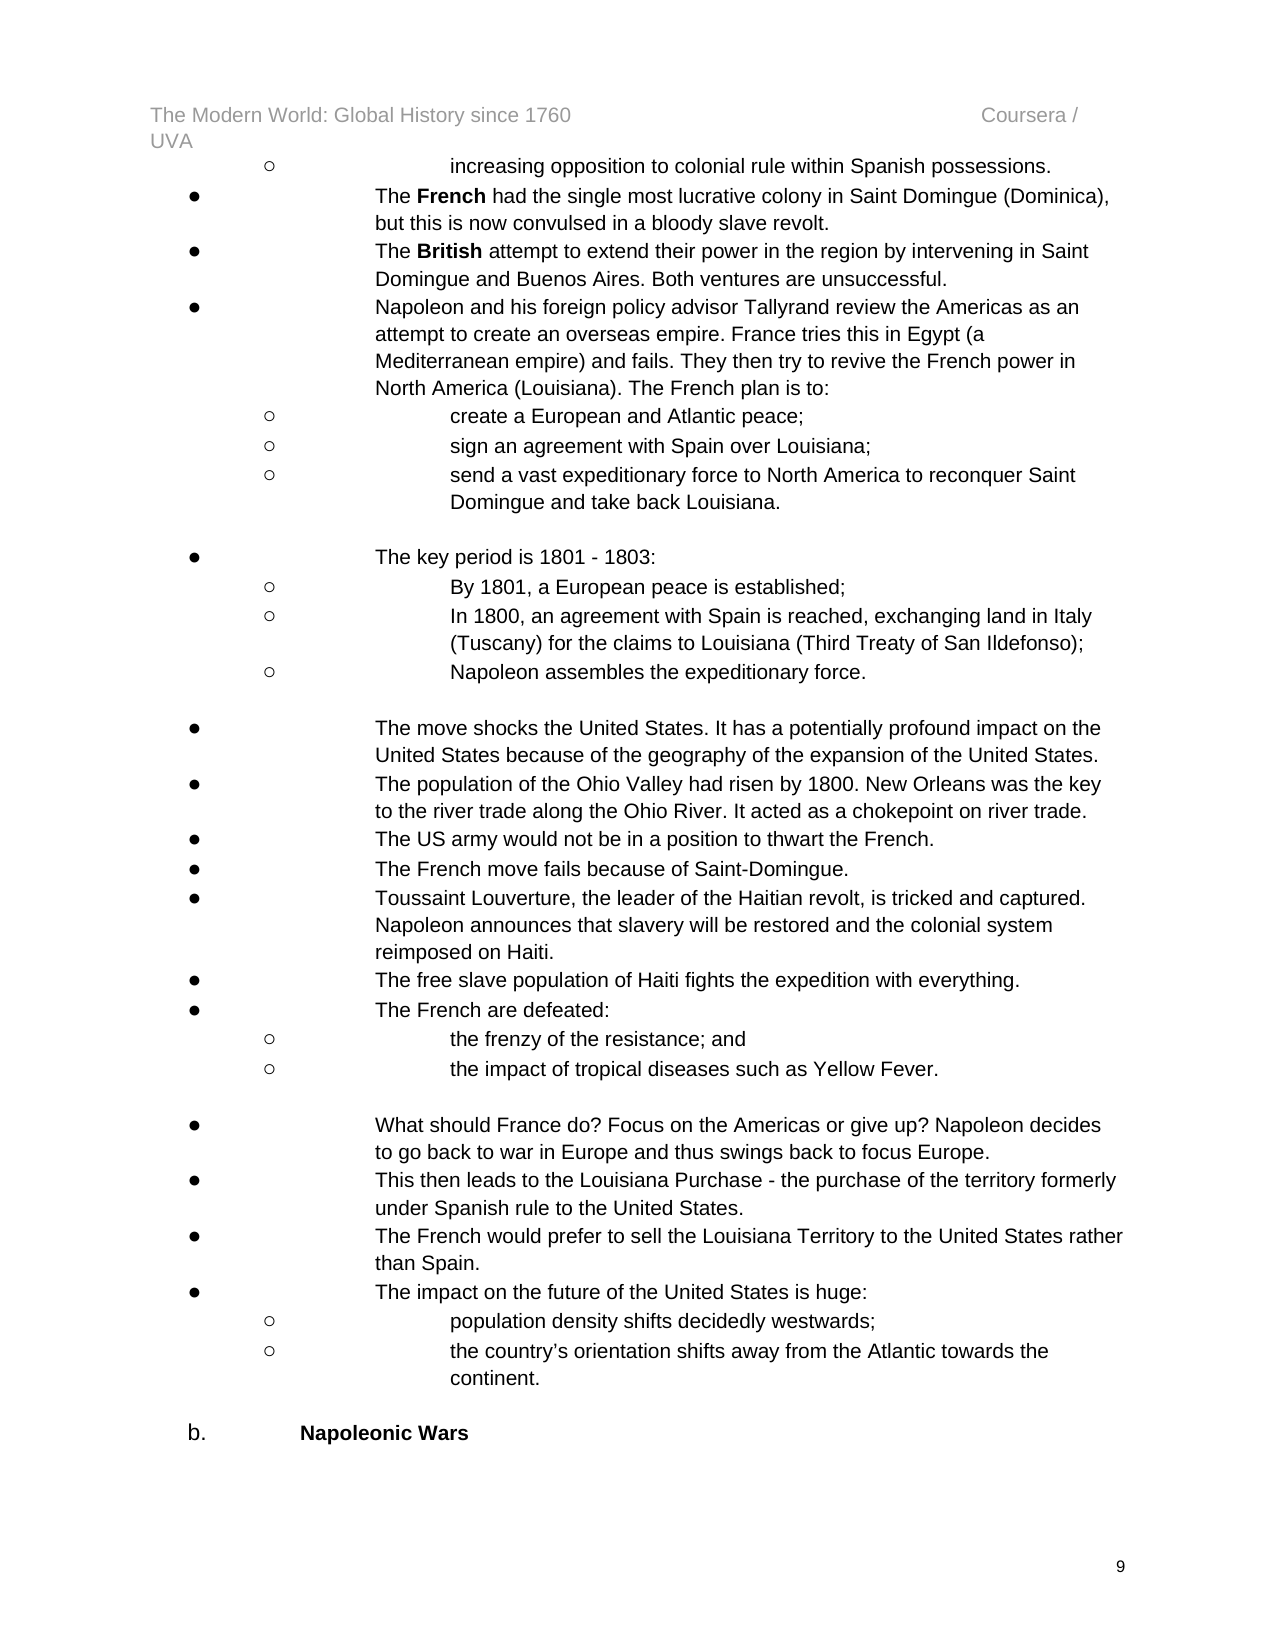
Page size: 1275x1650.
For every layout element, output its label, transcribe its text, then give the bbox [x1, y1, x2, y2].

list The French are defeated: [187, 997, 1125, 1022]
list By 1801, a European peace is established; [262, 573, 1125, 599]
list the country’s orientation shifts away from the Atlantic towards the continent. [262, 1337, 1125, 1389]
list The British attempt to extend their power in the region by intervening in Saint Domingue and Buenos Aires. Both ventures are unsuccessful. [187, 238, 1125, 290]
list The impact on the future of the United States is huge: [187, 1278, 1125, 1304]
list Napoleon assembles the expeditionary force. [262, 658, 1125, 684]
list the impact of tropical diseases such as Yellow Fever. [262, 1055, 1125, 1081]
list What should France do? Focus on the Americas or give up? Napoleon decides to go back to war in Europe and thus swings back to focus Europe. [187, 1111, 1125, 1164]
list The key period is 1801 - 1803: [187, 544, 1125, 570]
list create a European and Atlantic peace; [262, 403, 1125, 428]
list The French had the single most lucrative colony in Saint Domingue (Dominica), but this is now convulsed in a bloody slave revolt. [187, 182, 1125, 235]
list Napoleonic Wars [187, 1420, 1125, 1445]
list population density shifts decidedly westwards; [262, 1308, 1125, 1333]
list Toussaint Louverture, the leader of the Haitian revolt, is tricked and captured. Napoleon announces that slavery will be restored and the colonial system reimposed on Haiti. [187, 885, 1125, 964]
list The move shocks the United States. It has a potentially profound impact on the United States because of the geography of the expansion of the United States. [187, 714, 1125, 767]
list increasing opposition to colonial rule within Spanish possessions. [262, 153, 1125, 179]
list The French would prefer to sell the Louisiana Territory to the United States rather than Spain. [187, 1223, 1125, 1275]
list send a vast expeditionary force to North America to reconquer Saint Domingue and take back Louisiana. [262, 462, 1125, 514]
list The US army would not be in a position to thwart the French. [187, 826, 1125, 852]
list The French move fails because of Saint-Domingue. [187, 855, 1125, 881]
list The free slave population of Haiti fights the expedition with everything. [187, 967, 1125, 993]
list This then leads to the Louisiana Purchase - the purchase of the territory formerly under Spanish rule to the United States. [187, 1167, 1125, 1219]
list Napoleon and his foreign policy advisor Tallyrand review the Americas as an attempt to create an overseas empire. France tries this in Egypt (a Mediterranean empire) and fails. They then try to revive the French power in North America (Louisiana). The French plan is to: [187, 294, 1125, 399]
list sign an agreement with Spain over Louisiana; [262, 432, 1125, 458]
list The population of the Ohio Valley had risen by 1800. New Orleans was the key to the river trade along the Ohio River. It acted as a chokepoint on river trade. [187, 770, 1125, 823]
list In 1800, an agreement with Spain is reached, exchanging land in Italy (Tuscany) for the claims to Louisiana (Third Treaty of San Ildefonso); [262, 603, 1125, 655]
list the frenzy of the resistance; and [262, 1026, 1125, 1052]
